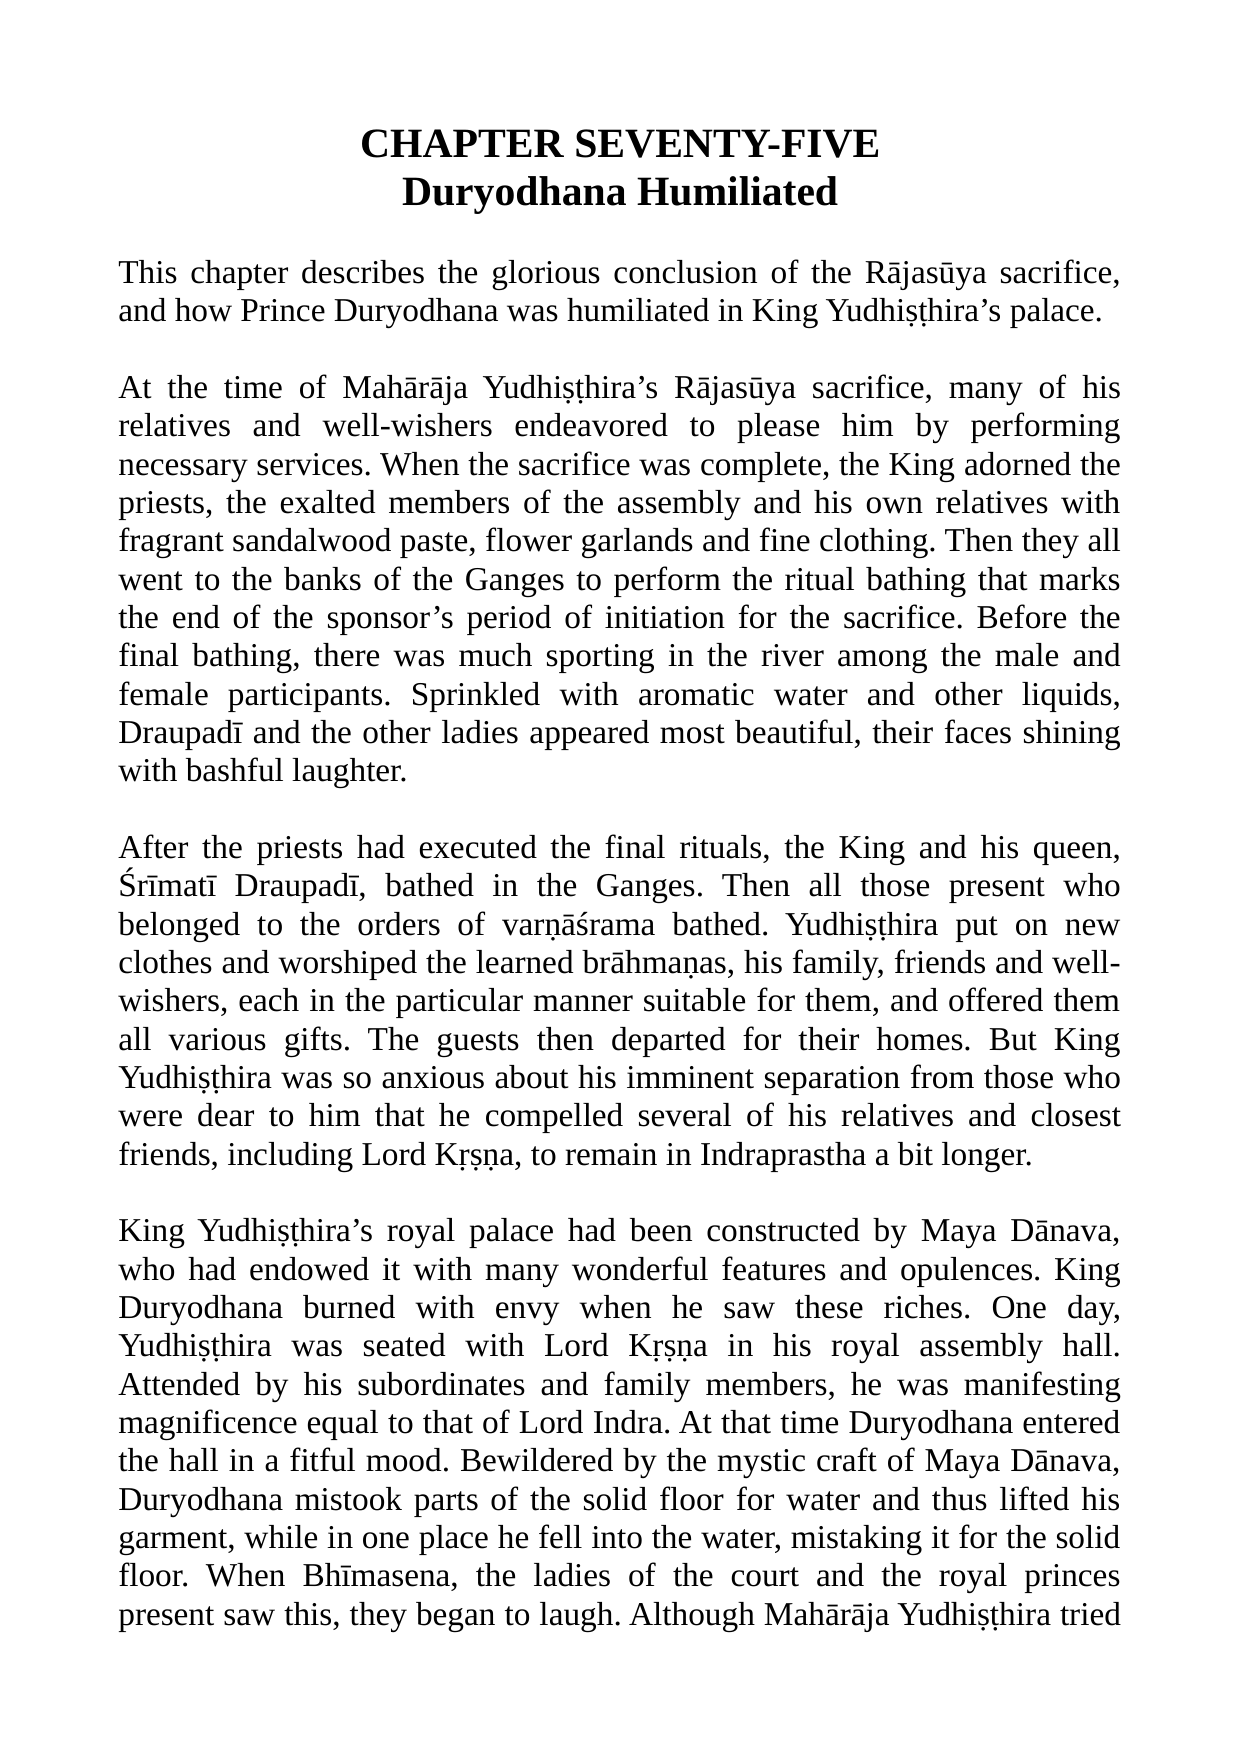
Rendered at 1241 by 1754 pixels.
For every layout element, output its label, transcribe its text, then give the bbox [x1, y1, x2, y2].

text This chapter describes the glorious conclusion of the Rājasūya sacrifice, and how Prince Duryodhana was humiliated in King Yudhiṣṭhira’s palace. [118, 252, 1122, 329]
text After the priests had executed the final rituals, the King and his queen, Śrīmatī Draupadī, bathed in the Ganges. Then all those present who belonged to the orders of varṇāśrama bathed. Yudhiṣṭhira put on new clothes and worshiped the learned brāhmaṇas, his family, friends and well-wishers, each in the particular manner suitable for them, and offered them all various gifts. The guests then departed for their homes. But King Yudhiṣṭhira was so anxious about his imminent separation from those who were dear to him that he compelled several of his relatives and closest friends, including Lord Kṛṣṇa, to remain in Indraprastha a bit longer. [118, 827, 1122, 1172]
text CHAPTER SEVENTY-FIVE [118, 118, 1122, 166]
text Duryodhana Humiliated [118, 166, 1122, 214]
text King Yudhiṣṭhira’s royal palace had been constructed by Maya Dānava, who had endowed it with many wonderful features and opulences. King Duryodhana burned with envy when he saw these riches. One day, Yudhiṣṭhira was seated with Lord Kṛṣṇa in his royal assembly hall. Attended by his subordinates and family members, he was manifesting magnificence equal to that of Lord Indra. At that time Duryodhana entered the hall in a fitful mood. Bewildered by the mystic craft of Maya Dānava, Duryodhana mistook parts of the solid floor for water and thus lifted his garment, while in one place he fell into the water, mistaking it for the solid floor. When Bhīmasena, the ladies of the court and the royal princes present saw this, they began to laugh. Although Mahārāja Yudhiṣṭhira tried [118, 1211, 1122, 1632]
text At the time of Mahārāja Yudhiṣṭhira’s Rājasūya sacrifice, many of his relatives and well-wishers endeavored to please him by performing necessary services. When the sacrifice was complete, the King adorned the priests, the exalted members of the assembly and his own relatives with fragrant sandalwood paste, flower garlands and fine clothing. Then they all went to the banks of the Ganges to perform the ritual bathing that marks the end of the sponsor’s period of initiation for the sacrifice. Before the final bathing, there was much sporting in the river among the male and female participants. Sprinkled with aromatic water and other liquids, Draupadī and the other ladies appeared most beautiful, their faces shining with bashful laughter. [118, 367, 1122, 789]
